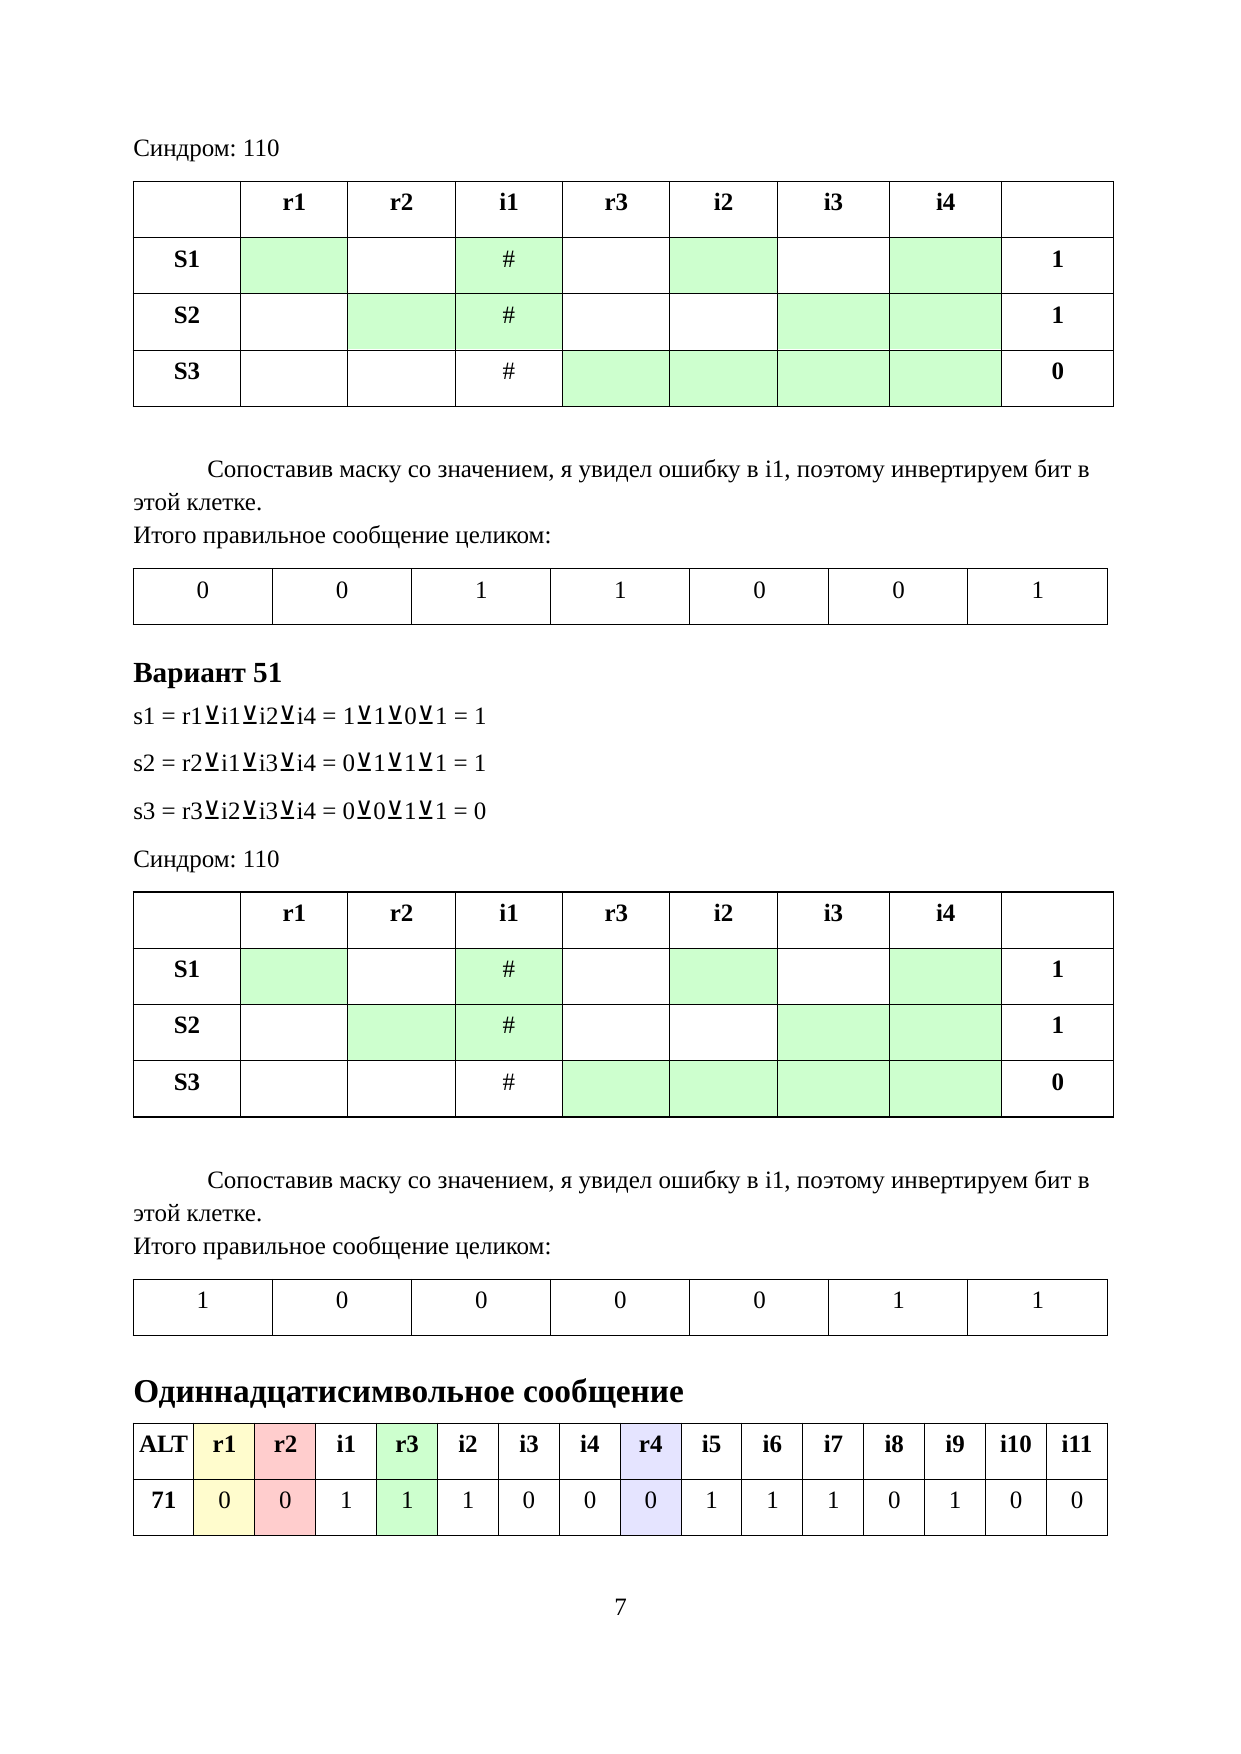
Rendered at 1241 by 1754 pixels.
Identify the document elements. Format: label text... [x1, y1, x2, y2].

table_cell [890, 351, 1001, 406]
table_header i4 [890, 893, 1001, 948]
table_cell [563, 351, 669, 406]
table_header i3 [499, 1424, 559, 1479]
table_cell 0 [1047, 1480, 1107, 1535]
table_cell [348, 949, 455, 1004]
table_cell [778, 351, 889, 406]
table_cell 1 [316, 1480, 376, 1535]
table_header 1 [968, 569, 1107, 624]
table_cell 1 [1002, 949, 1113, 1004]
table_cell [670, 1061, 777, 1116]
table_cell [890, 1005, 1001, 1060]
table_header i3 [778, 182, 889, 237]
table_header 0 [273, 569, 411, 624]
table_header [134, 893, 240, 948]
table_header i6 [742, 1424, 802, 1479]
table_cell [241, 294, 347, 349]
table_cell 0 [499, 1480, 559, 1535]
table_cell [563, 1005, 669, 1060]
table_cell [563, 294, 669, 349]
table_header 0 [829, 569, 967, 624]
table_header i3 [778, 893, 889, 948]
table_header i1 [456, 893, 562, 948]
text s3 = r3⊻i2⊻i3⊻i4 = 0⊻0⊻1⊻1 = 0 [133, 796, 1107, 825]
table_cell [563, 949, 669, 1004]
table_header 1 [134, 1280, 272, 1335]
table_cell 0 [1002, 351, 1113, 406]
table_header i9 [925, 1424, 985, 1479]
table_cell # [456, 1061, 562, 1116]
table_header r1 [241, 182, 347, 237]
table_cell [241, 1005, 347, 1060]
table_cell [241, 949, 347, 1004]
table_cell [348, 1005, 455, 1060]
table_header 1 [412, 569, 550, 624]
table_cell [670, 238, 777, 293]
table_header 1 [968, 1280, 1107, 1335]
table_cell [890, 294, 1001, 349]
table_header i8 [864, 1424, 924, 1479]
table_cell 1 [803, 1480, 863, 1535]
table_cell [778, 949, 889, 1004]
table_header i5 [682, 1424, 741, 1479]
text Сопоставив маску со значением, я увидел ошибку в i1, поэтому инвертируем бит в этой клетке. Итого правильное сообщение целиком: [133, 454, 1107, 549]
text s2 = r2⊻i1⊻i3⊻i4 = 0⊻1⊻1⊻1 = 1 [133, 748, 1107, 777]
table_cell S1 [134, 949, 240, 1004]
text Сопоставив маску со значением, я увидел ошибку в i1, поэтому инвертируем бит в этой клетке. Итого правильное сообщение целиком: [133, 1165, 1107, 1260]
table_cell # [456, 351, 562, 406]
table_cell 1 [1002, 294, 1113, 349]
table_cell [563, 238, 669, 293]
table_header 0 [412, 1280, 550, 1335]
table_cell [890, 1061, 1001, 1116]
table_cell [778, 294, 889, 349]
table_header i2 [438, 1424, 498, 1479]
table_cell [778, 1005, 889, 1060]
text Синдром: 110 [133, 133, 1107, 162]
table_header i11 [1047, 1424, 1107, 1479]
table_cell S2 [134, 1005, 240, 1060]
table_cell [348, 294, 455, 349]
table_cell 1 [377, 1480, 437, 1535]
table_cell # [456, 238, 562, 293]
table_header r2 [255, 1424, 315, 1479]
subtitle Одиннадцатисимвольное сообщение [133, 1372, 1107, 1410]
table_header r2 [348, 182, 455, 237]
table_header r1 [194, 1424, 254, 1479]
table_cell [670, 1005, 777, 1060]
table_cell [241, 238, 347, 293]
table_header i2 [670, 182, 777, 237]
subtitle Вариант 51 [133, 655, 1107, 688]
table_cell 1 [1002, 238, 1113, 293]
table_header 0 [690, 569, 828, 624]
table_cell [670, 949, 777, 1004]
table_cell 1 [682, 1480, 741, 1535]
table_header [134, 182, 240, 237]
table_cell 1 [742, 1480, 802, 1535]
table_cell S3 [134, 351, 240, 406]
table_cell [670, 294, 777, 349]
table_cell 71 [134, 1480, 193, 1535]
table_cell S3 [134, 1061, 240, 1116]
table_header i2 [670, 893, 777, 948]
table_header i1 [316, 1424, 376, 1479]
table_header ALT [134, 1424, 193, 1479]
table_header r3 [563, 182, 669, 237]
table_cell S2 [134, 294, 240, 349]
table_header i7 [803, 1424, 863, 1479]
table_header 0 [551, 1280, 689, 1335]
text Синдром: 110 [133, 844, 1107, 872]
table_cell 0 [621, 1480, 681, 1535]
table_cell # [456, 1005, 562, 1060]
table_cell 1 [438, 1480, 498, 1535]
table_header r2 [348, 893, 455, 948]
table_cell # [456, 294, 562, 349]
table_cell [348, 238, 455, 293]
table_cell [778, 1061, 889, 1116]
table_cell 0 [560, 1480, 620, 1535]
table_header i10 [986, 1424, 1046, 1479]
table_cell 1 [925, 1480, 985, 1535]
table_cell 0 [1002, 1061, 1113, 1116]
table_cell [890, 949, 1001, 1004]
table_header 1 [829, 1280, 967, 1335]
table_cell 1 [1002, 1005, 1113, 1060]
table_header 1 [551, 569, 689, 624]
table_cell [241, 1061, 347, 1116]
table_header i1 [456, 182, 562, 237]
table_header i4 [890, 182, 1001, 237]
table_cell [670, 351, 777, 406]
table_header [1002, 893, 1113, 948]
table_header r3 [377, 1424, 437, 1479]
table_cell [241, 351, 347, 406]
table_cell S1 [134, 238, 240, 293]
table_cell 0 [194, 1480, 254, 1535]
table_cell 0 [864, 1480, 924, 1535]
table_cell 0 [255, 1480, 315, 1535]
table_cell 0 [986, 1480, 1046, 1535]
table_header r1 [241, 893, 347, 948]
table_header 0 [690, 1280, 828, 1335]
table_cell [890, 238, 1001, 293]
table_cell [563, 1061, 669, 1116]
table_cell [348, 351, 455, 406]
table_header r3 [563, 893, 669, 948]
text s1 = r1⊻i1⊻i2⊻i4 = 1⊻1⊻0⊻1 = 1 [133, 701, 1107, 730]
table_header [1002, 182, 1113, 237]
table_header i4 [560, 1424, 620, 1479]
table_cell [778, 238, 889, 293]
table_cell [348, 1061, 455, 1116]
table_header r4 [621, 1424, 681, 1479]
table_header 0 [273, 1280, 411, 1335]
table_header 0 [134, 569, 272, 624]
table_cell # [456, 949, 562, 1004]
